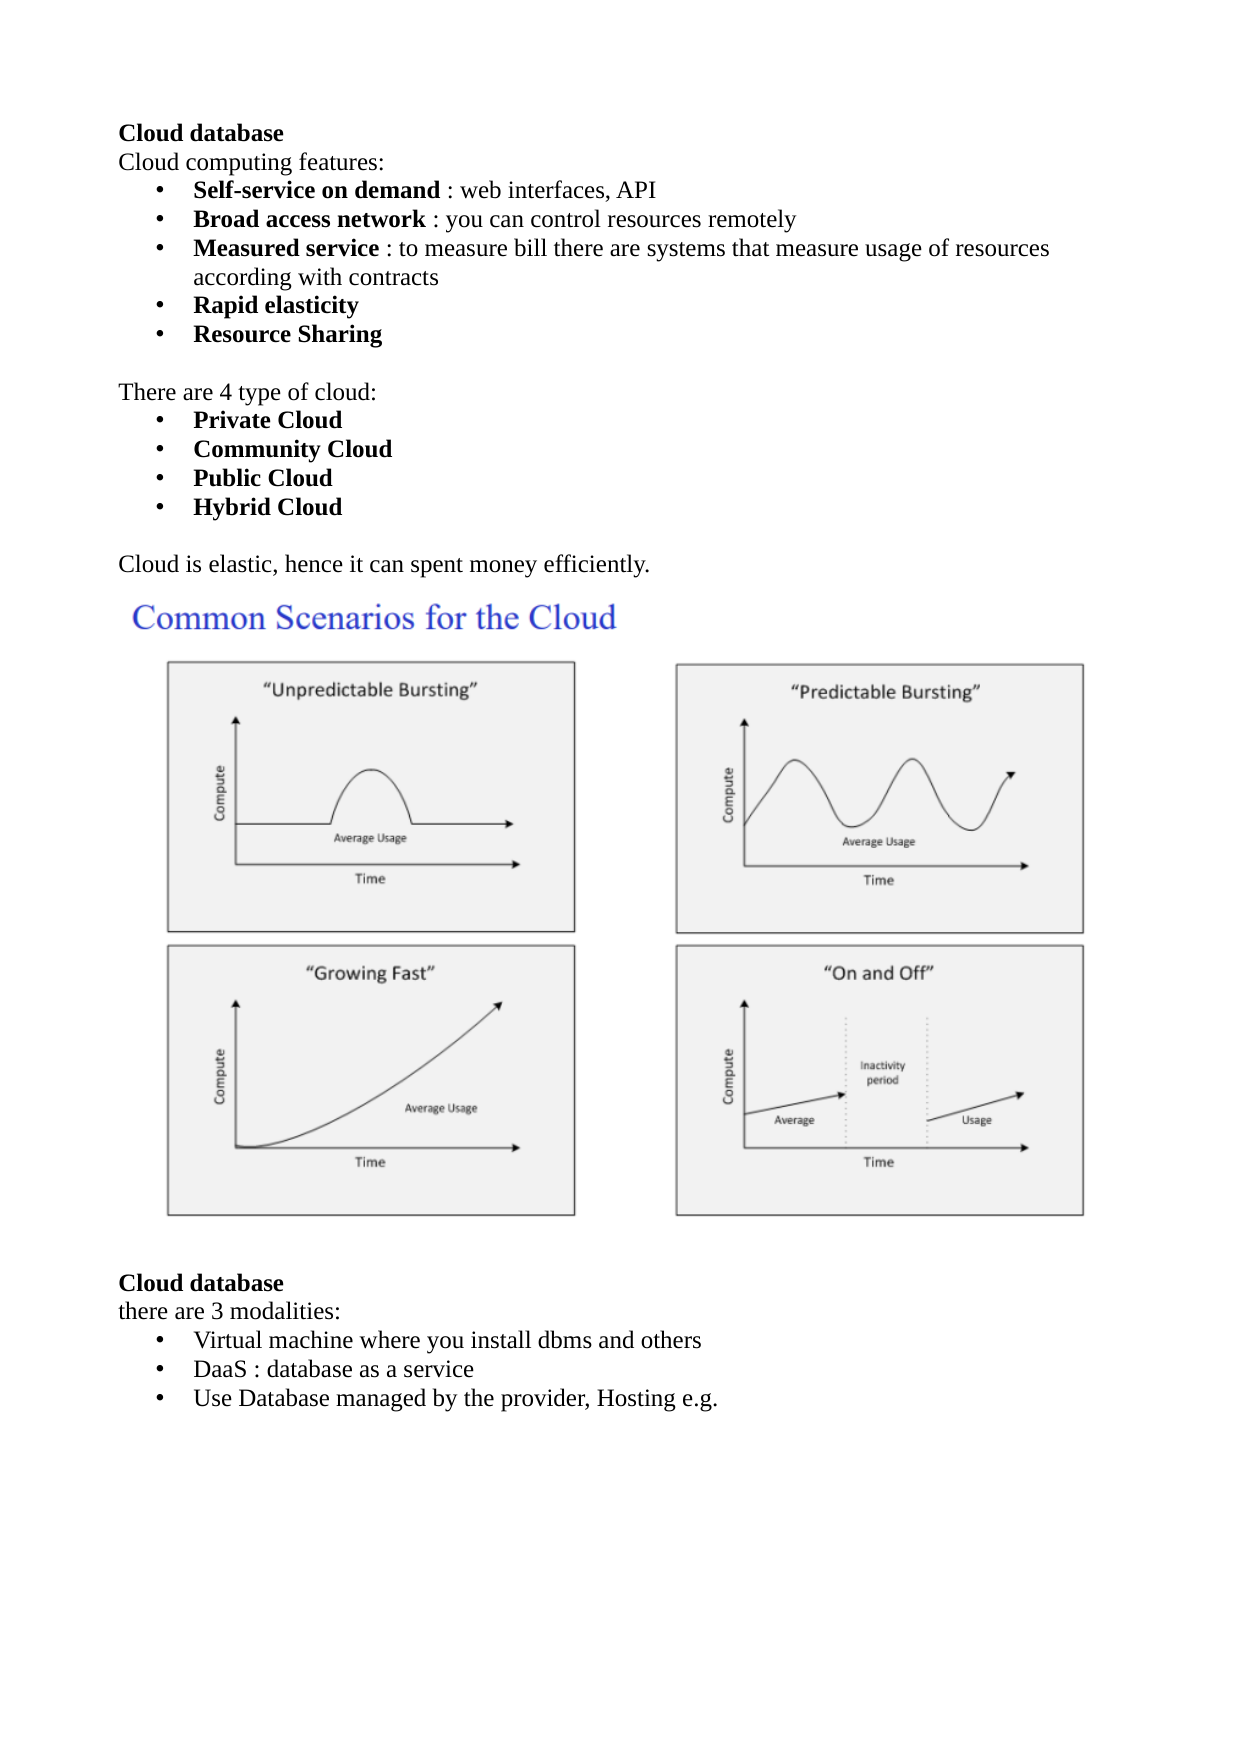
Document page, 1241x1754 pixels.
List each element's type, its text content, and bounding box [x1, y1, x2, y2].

list Rapid elasticity [156, 291, 1122, 319]
list Public Cloud [156, 463, 1122, 492]
list DaaS : database as a service [156, 1354, 1122, 1383]
list Self-service on demand : web interfaces, API [156, 176, 1122, 204]
list Resource Sharing [156, 319, 1122, 348]
list Private Cloud [156, 406, 1122, 434]
text Cloud database [118, 1268, 1122, 1296]
text Cloud computing features: [118, 147, 1122, 176]
list There are 4 type of cloud: [118, 377, 1122, 406]
text Cloud is elastic, hence it can spent money efficiently. [118, 549, 1122, 578]
list Use Database managed by the provider, Hosting e.g. [156, 1383, 1122, 1411]
list Broad access network : you can control resources remotely [156, 204, 1122, 233]
list Virtual machine where you install dbms and others [156, 1325, 1122, 1354]
picture [118, 578, 1123, 1239]
text there are 3 modalities: [118, 1296, 1122, 1325]
list Community Cloud [156, 434, 1122, 463]
list Measured service : to measure bill there are systems that measure usage of resources according with contracts [156, 233, 1122, 291]
text Cloud database [118, 118, 1122, 147]
list Hybrid Cloud [156, 492, 1122, 521]
